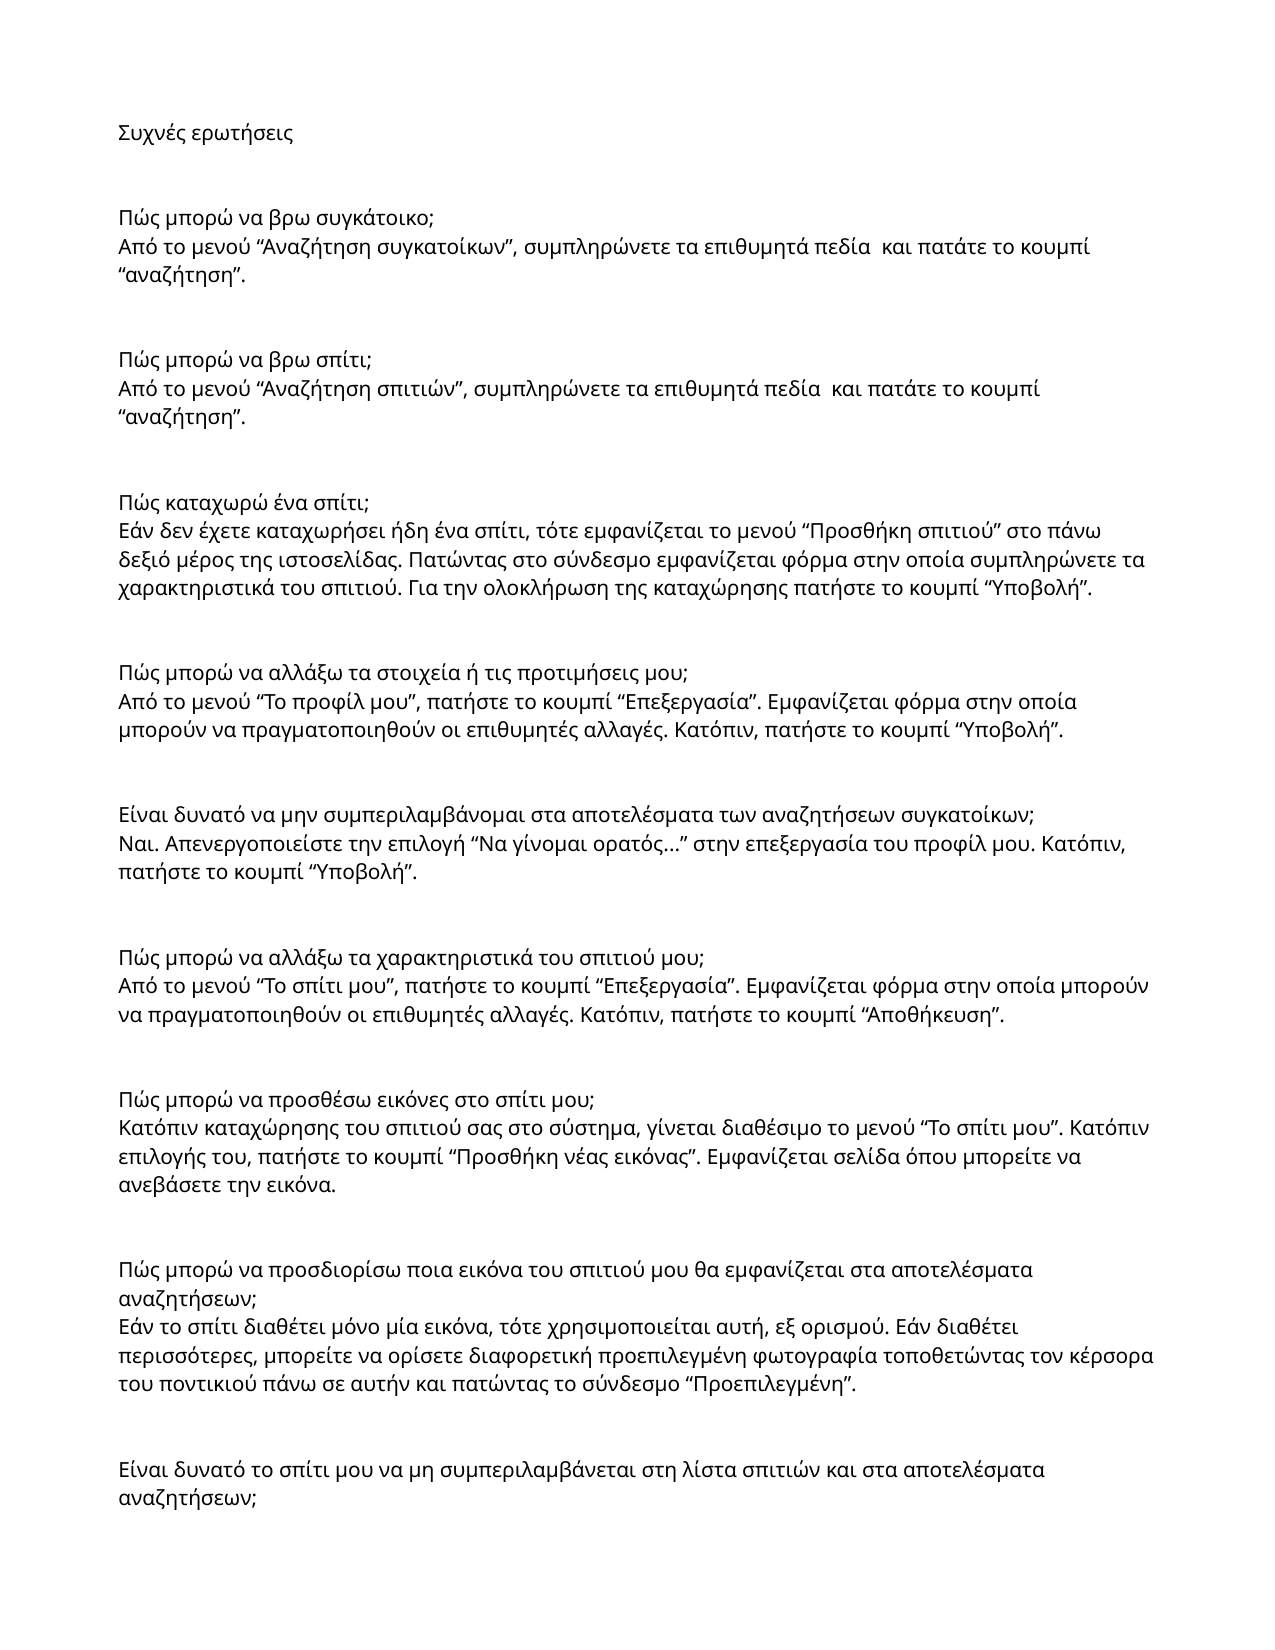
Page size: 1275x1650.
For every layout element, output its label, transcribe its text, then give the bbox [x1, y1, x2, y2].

text Πώς μπορώ να αλλάξω τα χαρακτηριστικά του σπιτιού μου; [118, 943, 1157, 971]
text Πώς μπορώ να βρω σπίτι; [118, 346, 1157, 374]
text Είναι δυνατό το σπίτι μου να μη συμπεριλαμβάνεται στη λίστα σπιτιών και στα αποτελέσματα αναζητήσεων; [118, 1455, 1157, 1512]
text Εάν το σπίτι διαθέτει μόνο μία εικόνα, τότε χρησιμοποιείται αυτή, εξ ορισμού. Εάν διαθέτει περισσότερες, μπορείτε να ορίσετε διαφορετική προεπιλεγμένη φωτογραφία τοποθετώντας τον κέρσορα του ποντικιού πάνω σε αυτήν και πατώντας το σύνδεσμο “Προεπιλεγμένη”. [118, 1312, 1157, 1398]
text Πώς μπορώ να βρω συγκάτοικο; [118, 203, 1157, 232]
text Εάν δεν έχετε καταχωρήσει ήδη ένα σπίτι, τότε εμφανίζεται το μενού “Προσθήκη σπιτιού” στο πάνω δεξιό μέρος της ιστοσελίδας. Πατώντας στο σύνδεσμο εμφανίζεται φόρμα στην οποία συμπληρώνετε τα χαρακτηριστικά του σπιτιού. Για την ολοκλήρωση της καταχώρησης πατήστε το κουμπί “Υποβολή”. [118, 516, 1157, 602]
text Πώς καταχωρώ ένα σπίτι; [118, 488, 1157, 516]
text Από το μενού “Αναζήτηση συγκατοίκων”, συμπληρώνετε τα επιθυμητά πεδία και πατάτε το κουμπί “αναζήτηση”. [118, 232, 1157, 289]
text Από το μενού “Αναζήτηση σπιτιών”, συμπληρώνετε τα επιθυμητά πεδία και πατάτε το κουμπί “αναζήτηση”. [118, 374, 1157, 431]
text Συχνές ερωτήσεις [118, 118, 1157, 147]
text Από το μενού “Το σπίτι μου”, πατήστε το κουμπί “Επεξεργασία”. Εμφανίζεται φόρμα στην οποία μπορούν να πραγματοποιηθούν οι επιθυμητές αλλαγές. Κατόπιν, πατήστε το κουμπί “Αποθήκευση”. [118, 971, 1157, 1028]
text Πώς μπορώ να προσδιορίσω ποια εικόνα του σπιτιού μου θα εμφανίζεται στα αποτελέσματα αναζητήσεων; [118, 1256, 1157, 1312]
text Είναι δυνατό να μην συμπεριλαμβάνομαι στα αποτελέσματα των αναζητήσεων συγκατοίκων; [118, 801, 1157, 829]
text Πώς μπορώ να αλλάξω τα στοιχεία ή τις προτιμήσεις μου; [118, 658, 1157, 687]
text Πώς μπορώ να προσθέσω εικόνες στο σπίτι μου; [118, 1085, 1157, 1113]
text Κατόπιν καταχώρησης του σπιτιού σας στο σύστημα, γίνεται διαθέσιμο το μενού “Το σπίτι μου”. Κατόπιν επιλογής του, πατήστε το κουμπί “Προσθήκη νέας εικόνας”. Εμφανίζεται σελίδα όπου μπορείτε να ανεβάσετε την εικόνα. [118, 1113, 1157, 1199]
text Από το μενού “Το προφίλ μου”, πατήστε το κουμπί “Επεξεργασία”. Εμφανίζεται φόρμα στην οποία μπορούν να πραγματοποιηθούν οι επιθυμητές αλλαγές. Κατόπιν, πατήστε το κουμπί “Υποβολή”. [118, 687, 1157, 744]
text Ναι. Απενεργοποιείστε την επιλογή “Να γίνομαι ορατός...” στην επεξεργασία του προφίλ μου. Κατόπιν, πατήστε το κουμπί “Υποβολή”. [118, 829, 1157, 886]
